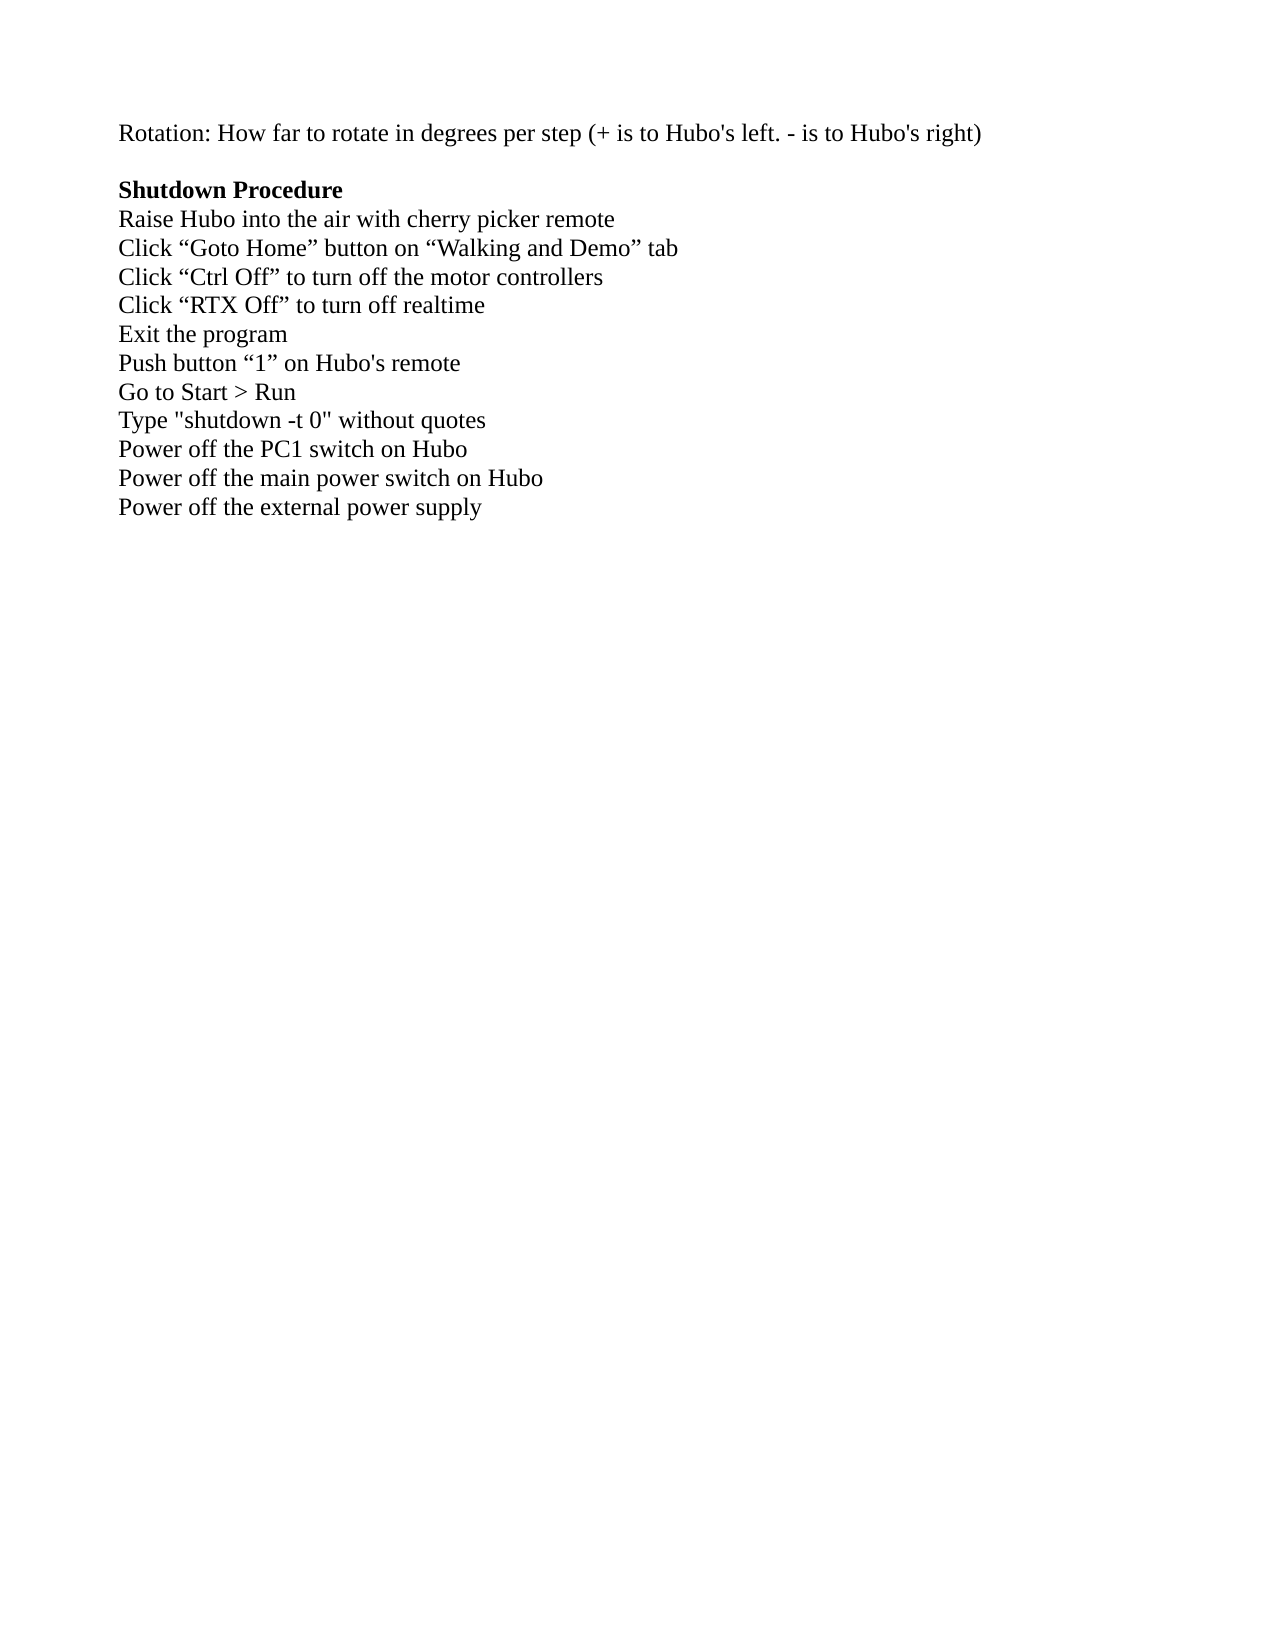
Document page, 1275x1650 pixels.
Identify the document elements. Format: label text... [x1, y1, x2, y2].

text Type "shutdown -t 0" without quotes [118, 406, 1157, 434]
text Click “RTX Off” to turn off realtime [118, 291, 1157, 319]
text Power off the PC1 switch on Hubo [118, 434, 1157, 463]
text Push button “1” on Hubo's remote [118, 348, 1157, 377]
text Click “Goto Home” button on “Walking and Demo” tab [118, 233, 1157, 262]
text Shutdown Procedure [118, 176, 1157, 204]
text Rotation: How far to rotate in degrees per step (+ is to Hubo's left. - is to Hubo's right) [118, 118, 1157, 147]
text Raise Hubo into the air with cherry picker remote [118, 204, 1157, 233]
text Go to Start > Run [118, 377, 1157, 406]
text Power off the external power supply [118, 492, 1157, 521]
text Click “Ctrl Off” to turn off the motor controllers [118, 262, 1157, 291]
text Exit the program [118, 319, 1157, 348]
text Power off the main power switch on Hubo [118, 463, 1157, 492]
